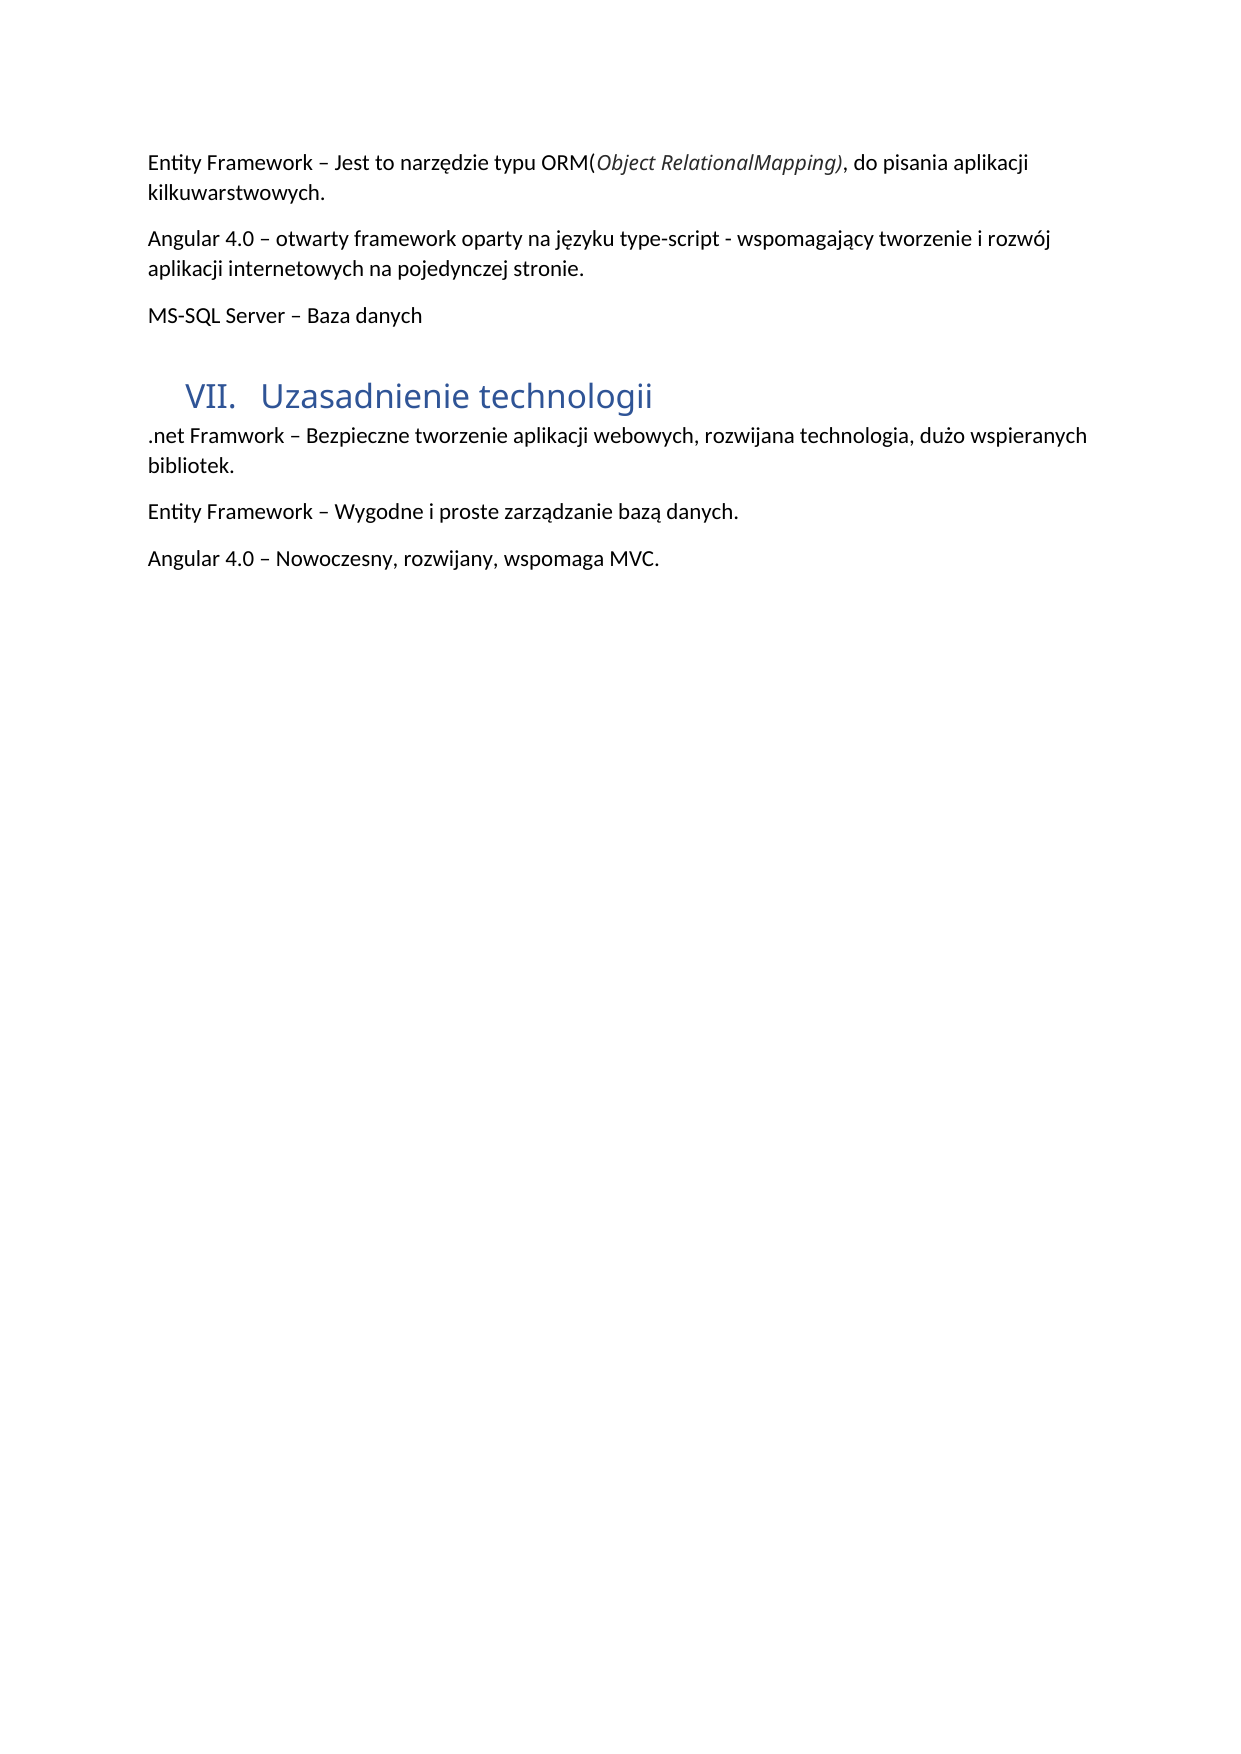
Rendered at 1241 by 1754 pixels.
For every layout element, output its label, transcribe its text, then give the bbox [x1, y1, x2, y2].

list Uzasadnienie technologii [185, 372, 1093, 418]
text Angular 4.0 – otwarty framework oparty na języku type-script - wspomagający tworzenie i rozwój aplikacji internetowych na pojedynczej stronie. [148, 224, 1093, 282]
text MS-SQL Server – Baza danych [148, 301, 1093, 329]
text Entity Framework – Jest to narzędzie typu ORM(Object RelationalMapping), do pisania aplikacji kilkuwarstwowych. [148, 148, 1093, 206]
text Entity Framework – Wygodne i proste zarządzanie bazą danych. [148, 497, 1093, 526]
text .net Framwork – Bezpieczne tworzenie aplikacji webowych, rozwijana technologia, dużo wspieranych bibliotek. [148, 421, 1093, 479]
text Angular 4.0 – Nowoczesny, rozwijany, wspomaga MVC. [148, 544, 1093, 572]
